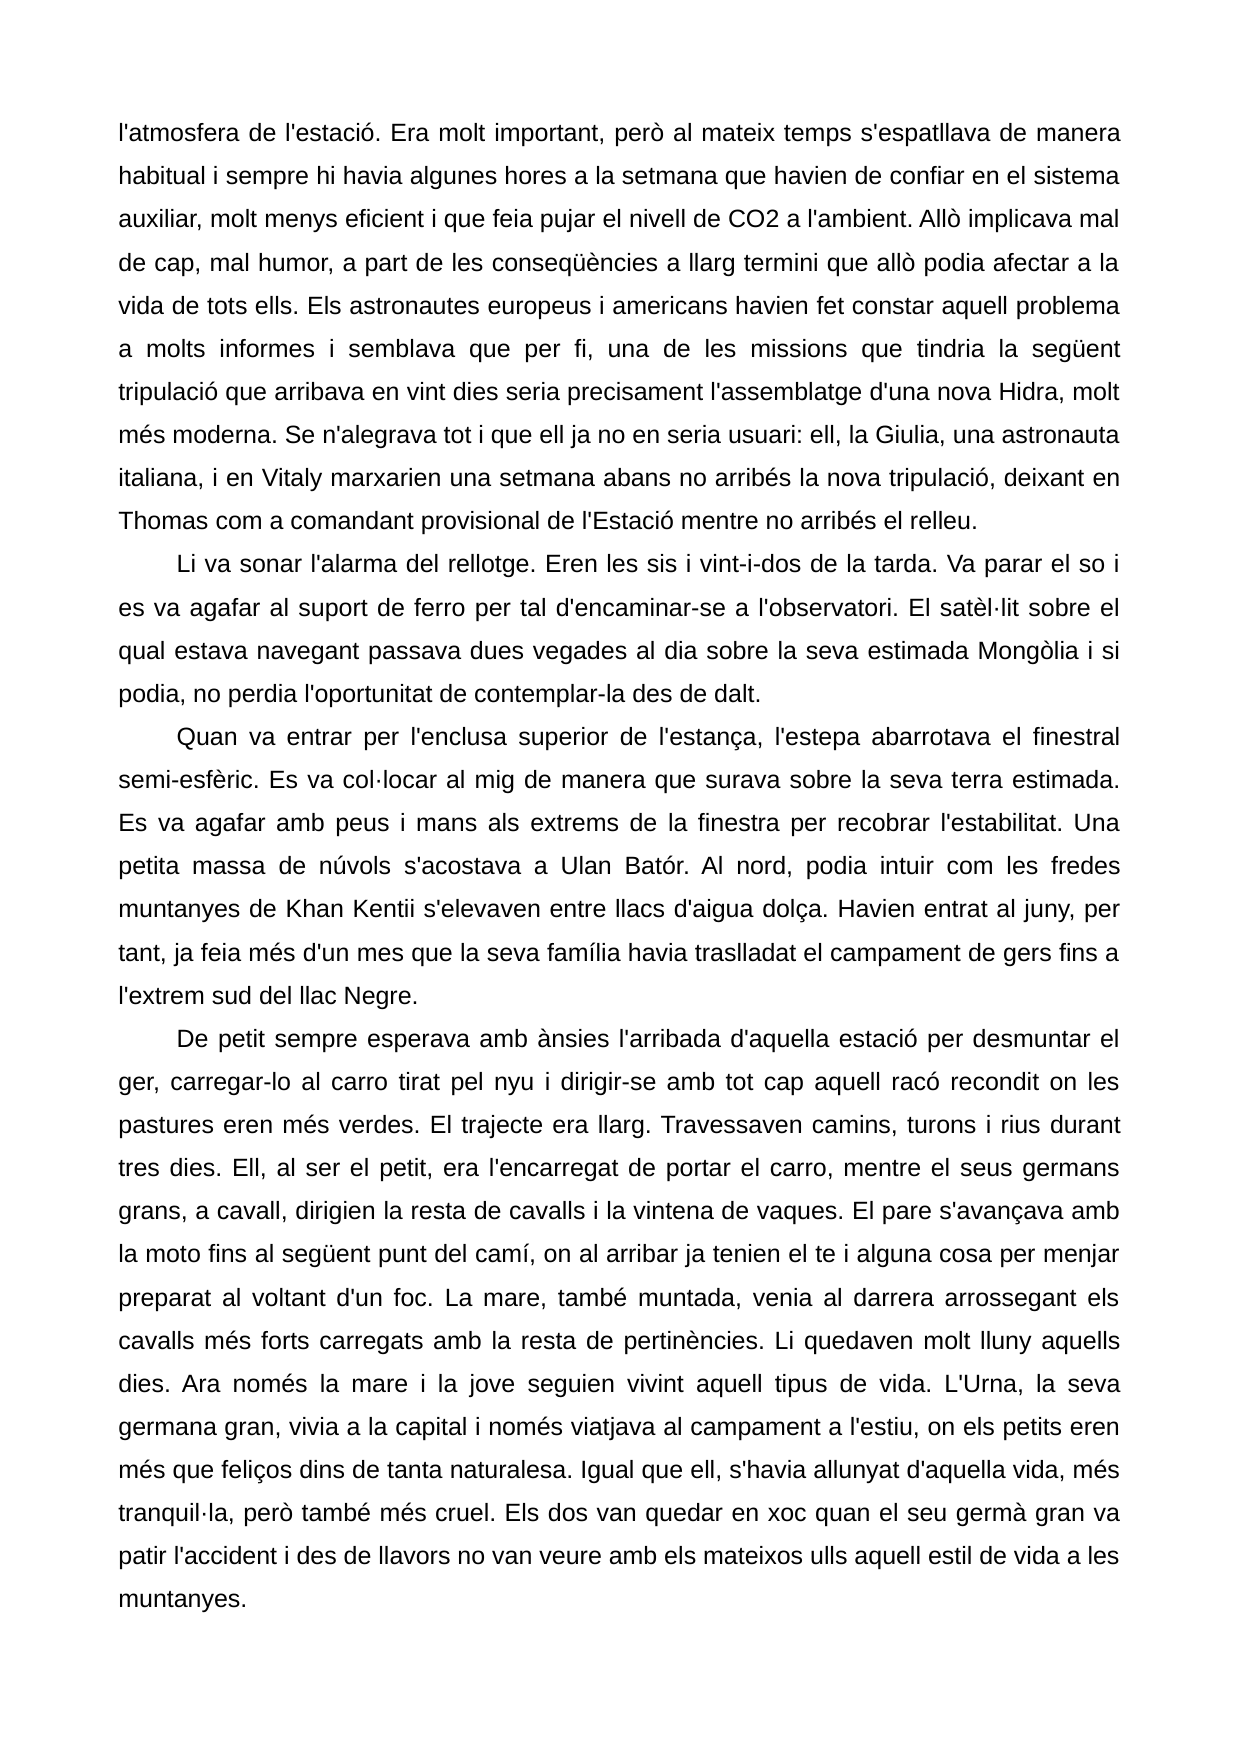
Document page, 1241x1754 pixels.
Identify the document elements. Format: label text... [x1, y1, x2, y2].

text De petit sempre esperava amb ànsies l'arribada d'aquella estació per desmuntar el ger, carregar-lo al carro tirat pel nyu i dirigir-se amb tot cap aquell racó recondit on les pastures eren més verdes. El trajecte era llarg. Travessaven camins, turons i rius durant tres dies. Ell, al ser el petit, era l'encarregat de portar el carro, mentre el seus germans grans, a cavall, dirigien la resta de cavalls i la vintena de vaques. El pare s'avançava amb la moto fins al següent punt del camí, on al arribar ja tenien el te i alguna cosa per menjar preparat al voltant d'un foc. La mare, també muntada, venia al darrera arrossegant els cavalls més forts carregats amb la resta de pertinències. Li quedaven molt lluny aquells dies. Ara només la mare i la jove seguien vivint aquell tipus de vida. L'Urna, la seva germana gran, vivia a la capital i només viatjava al campament a l'estiu, on els petits eren més que feliços dins de tanta naturalesa. Igual que ell, s'havia allunyat d'aquella vida, més tranquil·la, però també més cruel. Els dos van quedar en xoc quan el seu germà gran va patir l'accident i des de llavors no van veure amb els mateixos ulls aquell estil de vida a les muntanyes. [118, 1024, 1122, 1613]
text Li va sonar l'alarma del rellotge. Eren les sis i vint-i-dos de la tarda. Va parar el so i es va agafar al suport de ferro per tal d'encaminar-se a l'observatori. El satèl·lit sobre el qual estava navegant passava dues vegades al dia sobre la seva estimada Mongòlia i si podia, no perdia l'oportunitat de contemplar-la des de dalt. [118, 549, 1122, 707]
text l'atmosfera de l'estació. Era molt important, però al mateix temps s'espatllava de manera habitual i sempre hi havia algunes hores a la setmana que havien de confiar en el sistema auxiliar, molt menys eficient i que feia pujar el nivell de CO2 a l'ambient. Allò implicava mal de cap, mal humor, a part de les conseqüències a llarg termini que allò podia afectar a la vida de tots ells. Els astronautes europeus i americans havien fet constar aquell problema a molts informes i semblava que per fi, una de les missions que tindria la següent tripulació que arribava en vint dies seria precisament l'assemblatge d'una nova Hidra, molt més moderna. Se n'alegrava tot i que ell ja no en seria usuari: ell, la Giulia, una astronauta italiana, i en Vitaly marxarien una setmana abans no arribés la nova tripulació, deixant en Thomas com a comandant provisional de l'Estació mentre no arribés el relleu. [118, 118, 1122, 535]
text Quan va entrar per l'enclusa superior de l'estança, l'estepa abarrotava el finestral semi-esfèric. Es va col·locar al mig de manera que surava sobre la seva terra estimada. Es va agafar amb peus i mans als extrems de la finestra per recobrar l'estabilitat. Una petita massa de núvols s'acostava a Ulan Batór. Al nord, podia intuir com les fredes muntanyes de Khan Kentii s'elevaven entre llacs d'aigua dolça. Havien entrat al juny, per tant, ja feia més d'un mes que la seva família havia traslladat el campament de gers fins a l'extrem sud del llac Negre. [118, 722, 1122, 1009]
